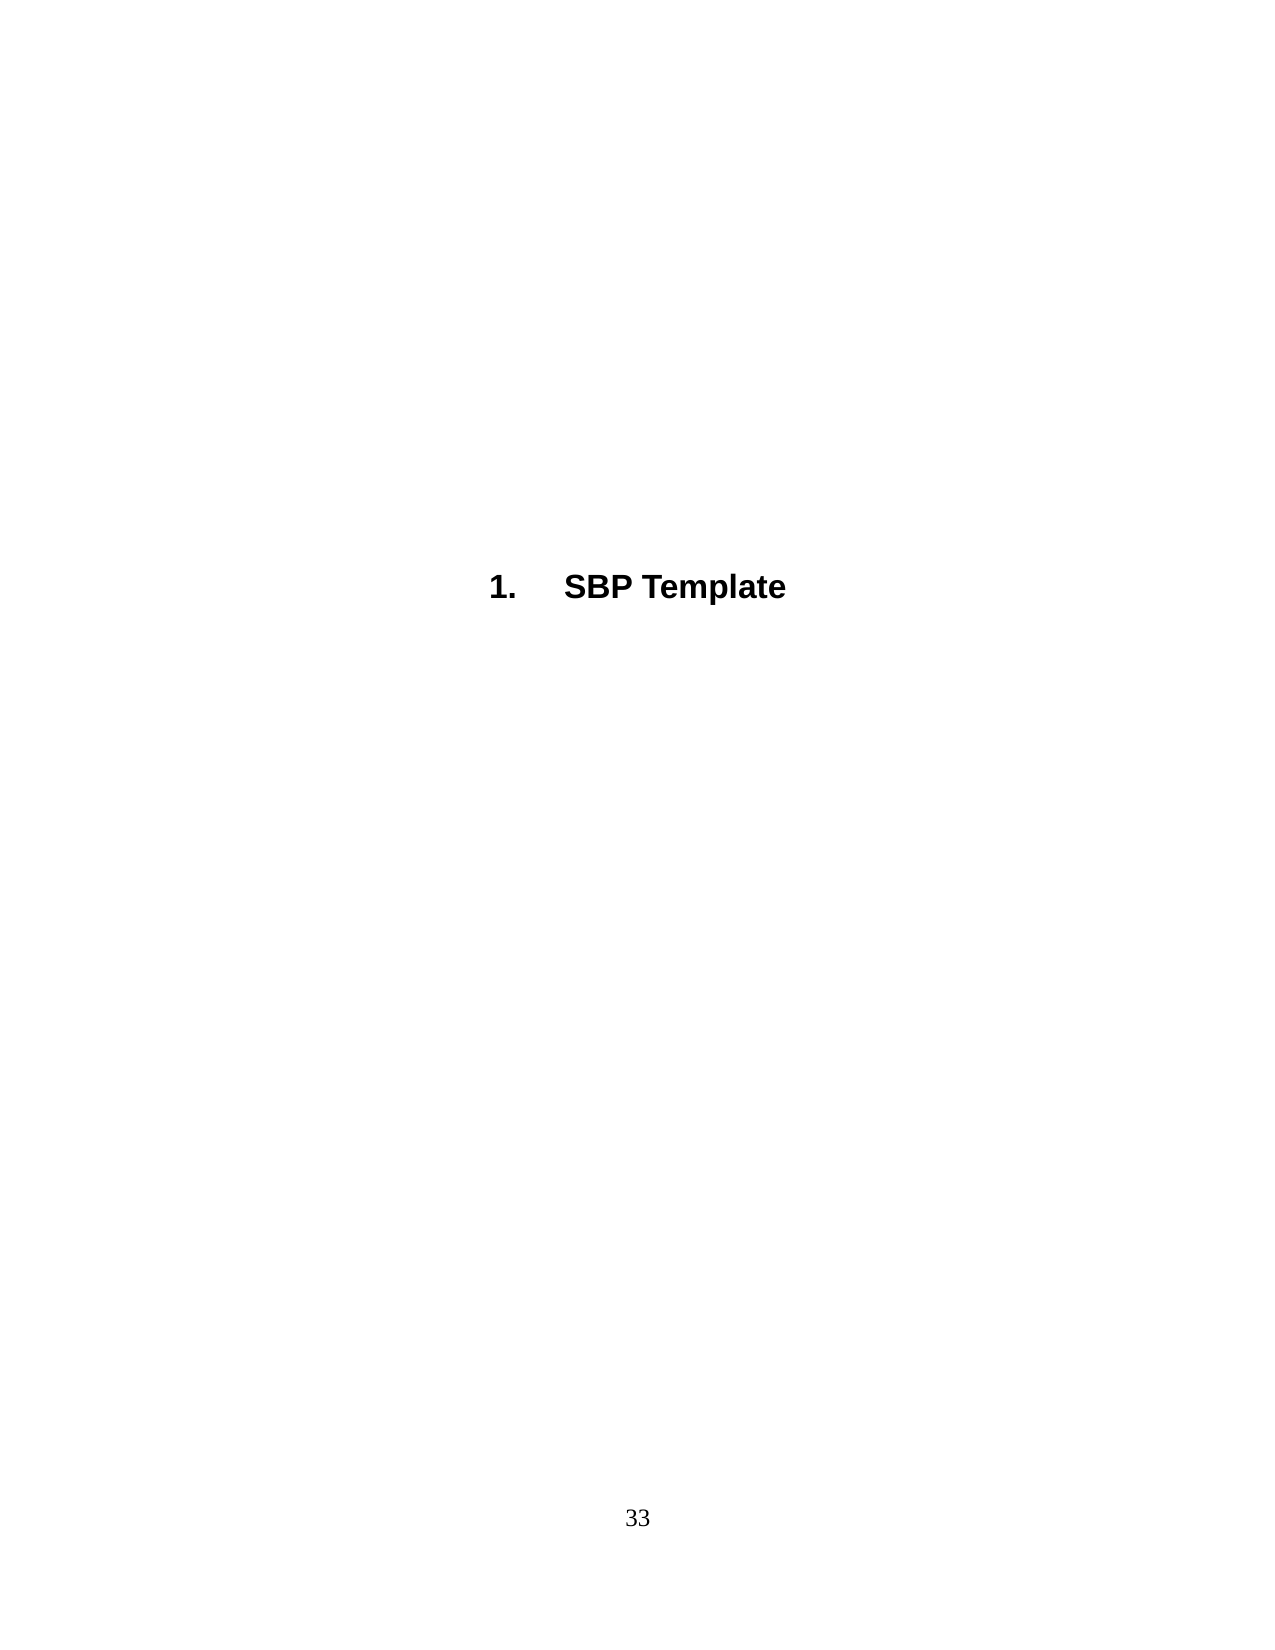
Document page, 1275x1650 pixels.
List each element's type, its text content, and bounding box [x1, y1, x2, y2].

subtitle 1. SBP Template [118, 567, 1157, 606]
